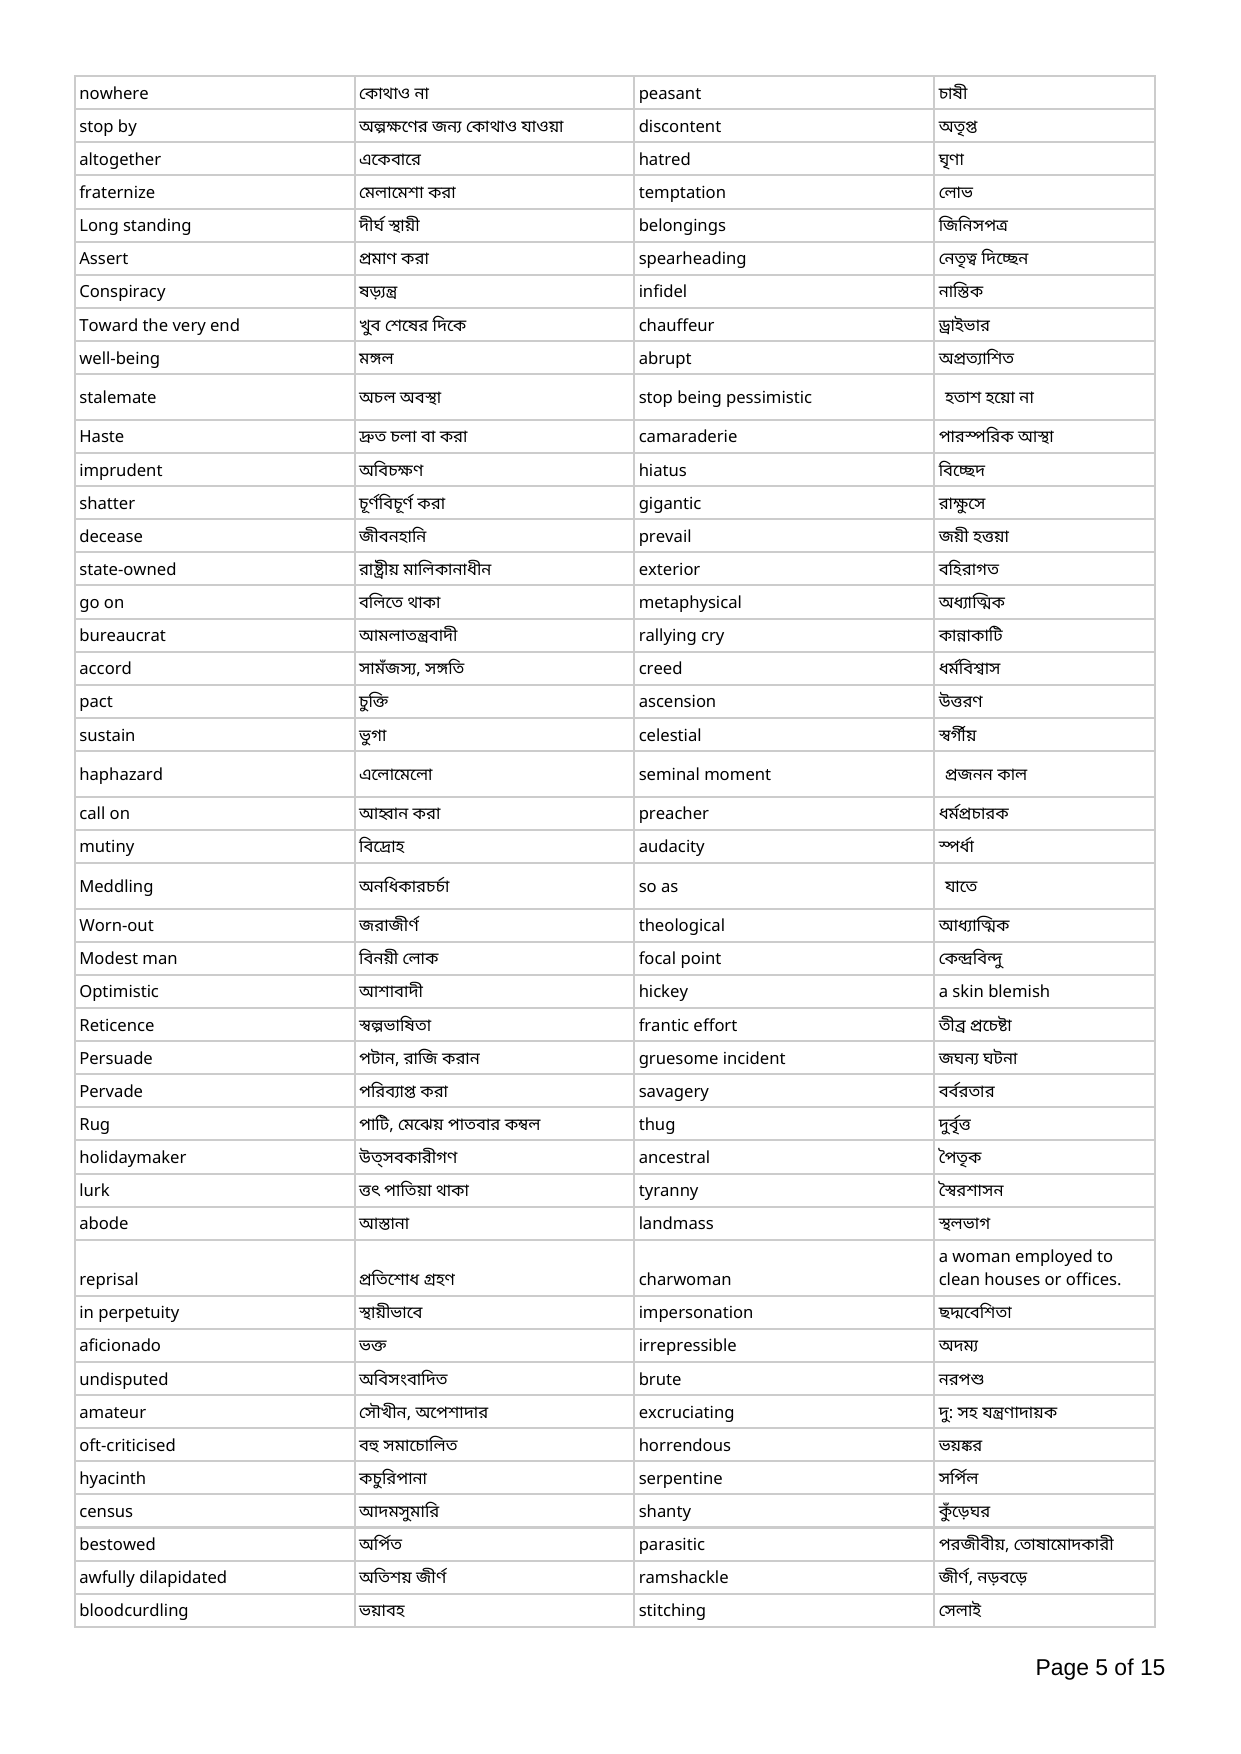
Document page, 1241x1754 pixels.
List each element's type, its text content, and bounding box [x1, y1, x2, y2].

table_cell বলিতে থাকা [356, 586, 633, 617]
table_cell নরপশু [935, 1363, 1154, 1394]
table_cell বিনয়ী লোক [356, 943, 633, 974]
table_cell উত্তরণ [935, 686, 1154, 717]
table_cell Worn-out [76, 910, 354, 941]
table_cell shanty [635, 1495, 933, 1526]
table_cell লোভ [935, 176, 1154, 207]
table_cell brute [635, 1363, 933, 1394]
table_cell নাস্তিক [935, 276, 1154, 307]
table_cell প্রতিশোধ গ্রহণ [356, 1241, 633, 1294]
table_cell discontent [635, 110, 933, 141]
table_cell exterior [635, 553, 933, 584]
table_cell কচুরিপানা [356, 1462, 633, 1493]
table_cell দীর্ঘ স্থায়ী [356, 210, 633, 241]
table_cell lurk [76, 1175, 354, 1206]
table_cell জীবনহানি [356, 520, 633, 551]
table_cell tyranny [635, 1175, 933, 1206]
table_cell stop by [76, 110, 354, 141]
table_cell haphazard [76, 752, 354, 796]
table_cell স্বর্গীয় [935, 719, 1154, 750]
table_cell জরাজীর্ণ [356, 910, 633, 941]
table_cell reprisal [76, 1241, 354, 1294]
table_cell দ্রুত চলা বা করা [356, 421, 633, 452]
table_cell স্থায়ীভাবে [356, 1297, 633, 1328]
table_cell পারস্পরিক আস্থা [935, 421, 1154, 452]
table_cell hickey [635, 976, 933, 1007]
table_cell frantic effort [635, 1009, 933, 1040]
table_cell landmass [635, 1208, 933, 1239]
table_cell a woman employed to clean houses or offices. [935, 1241, 1154, 1294]
table_cell charwoman [635, 1241, 933, 1294]
table_cell Rug [76, 1108, 354, 1139]
table_cell belongings [635, 210, 933, 241]
table_cell Optimistic [76, 976, 354, 1007]
table_cell Pervade [76, 1075, 354, 1106]
table_cell preacher [635, 798, 933, 829]
table_cell hatred [635, 143, 933, 174]
table_cell ত্তৎ পাতিয়া থাকা [356, 1175, 633, 1206]
table_cell abode [76, 1208, 354, 1239]
table_cell আশাবাদী [356, 976, 633, 1007]
table_cell temptation [635, 176, 933, 207]
table_cell thug [635, 1108, 933, 1139]
table_cell accord [76, 653, 354, 684]
table_cell pact [76, 686, 354, 717]
table_cell পৈতৃক [935, 1141, 1154, 1172]
table_cell অবিসংবাদিত [356, 1363, 633, 1394]
table_cell abrupt [635, 342, 933, 373]
table_cell irrepressible [635, 1330, 933, 1361]
table_cell মেলামেশা করা [356, 176, 633, 207]
table_cell দু: সহ যন্ত্রণাদায়ক [935, 1396, 1154, 1427]
table_cell serpentine [635, 1462, 933, 1493]
table_cell decease [76, 520, 354, 551]
table_cell so as [635, 864, 933, 907]
table_cell state-owned [76, 553, 354, 584]
table_cell aficionado [76, 1330, 354, 1361]
table_cell আধ্যাত্মিক [935, 910, 1154, 941]
table_cell হতাশ হয়ো না [935, 375, 1154, 419]
table_cell altogether [76, 143, 354, 174]
table_cell infidel [635, 276, 933, 307]
table_cell বিদ্রোহ [356, 831, 633, 862]
table_cell seminal moment [635, 752, 933, 796]
table_cell অধ্যাত্মিক [935, 586, 1154, 617]
table_cell Long standing [76, 210, 354, 241]
table_cell fraternize [76, 176, 354, 207]
table_cell রাষ্ট্রীয় মালিকানাধীন [356, 553, 633, 584]
table_cell যাতে [935, 864, 1154, 907]
table_cell চূর্ণবিচূর্ণ করা [356, 487, 633, 518]
table_cell স্বল্পভাষিতা [356, 1009, 633, 1040]
table_cell চাষী [935, 77, 1154, 108]
table_cell অল্পক্ষণের জন্য কোথাও যাওয়া [356, 110, 633, 141]
table_cell celestial [635, 719, 933, 750]
table_cell মঙ্গল [356, 342, 633, 373]
table_cell Modest man [76, 943, 354, 974]
table_cell awfully dilapidated [76, 1562, 354, 1593]
table_cell অদম্য [935, 1330, 1154, 1361]
table_cell ঘৃণা [935, 143, 1154, 174]
table_cell focal point [635, 943, 933, 974]
table_cell Assert [76, 243, 354, 274]
table_cell ascension [635, 686, 933, 717]
table_cell অনধিকারচর্চা [356, 864, 633, 907]
table_cell audacity [635, 831, 933, 862]
table_cell স্পর্ধা [935, 831, 1154, 862]
table_cell বর্বরতার [935, 1075, 1154, 1106]
table_cell prevail [635, 520, 933, 551]
table_cell gigantic [635, 487, 933, 518]
table_cell stitching [635, 1595, 933, 1626]
table_cell চুক্তি [356, 686, 633, 717]
table_cell পটান, রাজি করান [356, 1042, 633, 1073]
table_cell gruesome incident [635, 1042, 933, 1073]
table_cell ramshackle [635, 1562, 933, 1593]
table_cell স্থলভাগ [935, 1208, 1154, 1239]
table_cell horrendous [635, 1429, 933, 1460]
table_cell পাটি, মেঝেয় পাতবার কম্বল [356, 1108, 633, 1139]
table_cell বিচ্ছেদ [935, 454, 1154, 485]
table_cell আহ্বান করা [356, 798, 633, 829]
table_cell জঘন্য ঘটনা [935, 1042, 1154, 1073]
table_cell undisputed [76, 1363, 354, 1394]
table_cell তীব্র প্রচেষ্টা [935, 1009, 1154, 1040]
table_cell খুব শেষের দিকে [356, 309, 633, 340]
table_cell রাক্ষুসে [935, 487, 1154, 518]
table_cell bestowed [76, 1529, 354, 1559]
table_cell ভক্ত [356, 1330, 633, 1361]
table_cell hiatus [635, 454, 933, 485]
table_cell peasant [635, 77, 933, 108]
table_cell একেবারে [356, 143, 633, 174]
table_cell imprudent [76, 454, 354, 485]
table_cell ভয়াবহ [356, 1595, 633, 1626]
table_cell call on [76, 798, 354, 829]
table_cell stalemate [76, 375, 354, 419]
table_cell দুর্বৃত্ত [935, 1108, 1154, 1139]
table_cell amateur [76, 1396, 354, 1427]
table_cell oft-criticised [76, 1429, 354, 1460]
table_cell savagery [635, 1075, 933, 1106]
table_cell mutiny [76, 831, 354, 862]
table_cell metaphysical [635, 586, 933, 617]
table_cell প্রমাণ করা [356, 243, 633, 274]
table_cell bloodcurdling [76, 1595, 354, 1626]
table_cell rallying cry [635, 620, 933, 651]
table_cell সামঁজস্য, সঙ্গতি [356, 653, 633, 684]
table_cell অবিচক্ষণ [356, 454, 633, 485]
table_cell Meddling [76, 864, 354, 907]
table_cell spearheading [635, 243, 933, 274]
table_cell bureaucrat [76, 620, 354, 651]
table_cell আস্তানা [356, 1208, 633, 1239]
table_cell ষড়্যন্ত্র [356, 276, 633, 307]
table_cell কান্নাকাটি [935, 620, 1154, 651]
table_cell parasitic [635, 1529, 933, 1559]
table_cell chauffeur [635, 309, 933, 340]
table_cell কেন্দ্রবিন্দু [935, 943, 1154, 974]
table_cell প্রজনন কাল [935, 752, 1154, 796]
table_cell stop being pessimistic [635, 375, 933, 419]
table_cell ছদ্মবেশিতা [935, 1297, 1154, 1328]
table_cell holidaymaker [76, 1141, 354, 1172]
table_cell ধর্মপ্রচারক [935, 798, 1154, 829]
table_cell সৌখীন, অপেশাদার [356, 1396, 633, 1427]
table_cell ভয়ঙ্কর [935, 1429, 1154, 1460]
table_cell সর্পিল [935, 1462, 1154, 1493]
table_cell জিনিসপত্র [935, 210, 1154, 241]
table_cell নেতৃত্ব দিচ্ছেন [935, 243, 1154, 274]
table_cell shatter [76, 487, 354, 518]
table_cell in perpetuity [76, 1297, 354, 1328]
table_cell এলোমেলো [356, 752, 633, 796]
table_cell go on [76, 586, 354, 617]
table_cell census [76, 1495, 354, 1526]
table_cell Haste [76, 421, 354, 452]
table_cell সেলাই [935, 1595, 1154, 1626]
table_cell ধর্মবিশ্বাস [935, 653, 1154, 684]
table_cell পরজীবীয়, তোষামোদকারী [935, 1529, 1154, 1559]
table_cell ড্রাইভার [935, 309, 1154, 340]
table_cell অতৃপ্ত [935, 110, 1154, 141]
table_cell creed [635, 653, 933, 684]
table_cell কোথাও না [356, 77, 633, 108]
table_cell জীর্ণ, নড়বড়ে [935, 1562, 1154, 1593]
table_cell Persuade [76, 1042, 354, 1073]
table_cell উত্সবকারীগণ [356, 1141, 633, 1172]
table_cell a skin blemish [935, 976, 1154, 1007]
table_cell অর্পিত [356, 1529, 633, 1559]
table_cell impersonation [635, 1297, 933, 1328]
table_cell well-being [76, 342, 354, 373]
table_cell বহিরাগত [935, 553, 1154, 584]
table_cell theological [635, 910, 933, 941]
table_cell Conspiracy [76, 276, 354, 307]
table_cell nowhere [76, 77, 354, 108]
table_cell অতিশয় জীর্ণ [356, 1562, 633, 1593]
table_cell hyacinth [76, 1462, 354, 1493]
table_cell জয়ী হত্তয়া [935, 520, 1154, 551]
table_cell আমলাতন্ত্রবাদী [356, 620, 633, 651]
table_cell camaraderie [635, 421, 933, 452]
table_cell Toward the very end [76, 309, 354, 340]
table_cell ভুগা [356, 719, 633, 750]
table_cell ancestral [635, 1141, 933, 1172]
table_cell কুঁড়েঘর [935, 1495, 1154, 1526]
table_cell অচল অবস্থা [356, 375, 633, 419]
table_cell অপ্রত্যাশিত [935, 342, 1154, 373]
table_cell excruciating [635, 1396, 933, 1427]
table_cell আদমসুমারি [356, 1495, 633, 1526]
table_cell স্বৈরশাসন [935, 1175, 1154, 1206]
table_cell পরিব্যাপ্ত করা [356, 1075, 633, 1106]
table_cell sustain [76, 719, 354, 750]
table_cell বহু সমাচোলিত [356, 1429, 633, 1460]
table_cell Reticence [76, 1009, 354, 1040]
